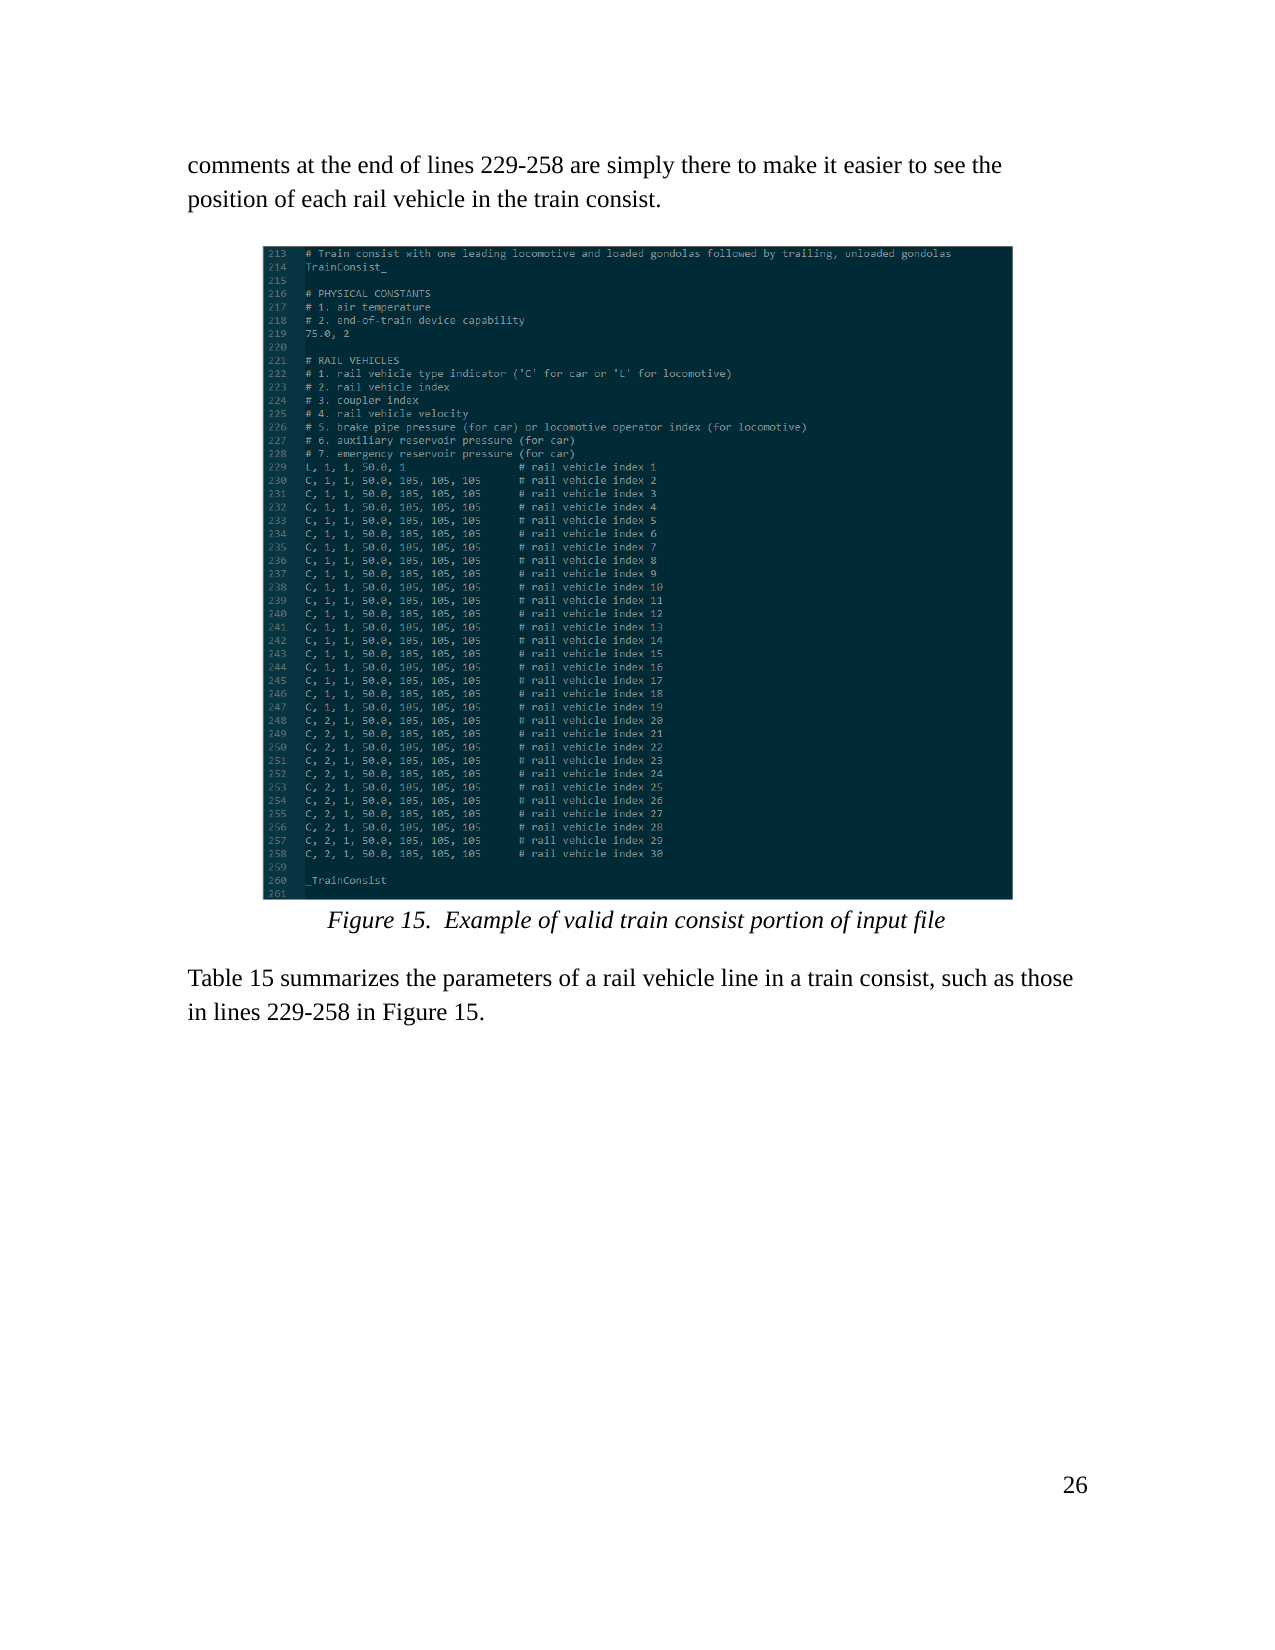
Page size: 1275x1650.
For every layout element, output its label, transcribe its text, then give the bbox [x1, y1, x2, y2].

text comments at the end of lines 229-258 are simply there to make it easier to see the position of each rail vehicle in the train consist. [187, 150, 1087, 213]
picture [262, 246, 304, 900]
text Figure 15. Example of valid train consist portion of input file [262, 900, 1012, 934]
text Table 15 summarizes the parameters of a rail vehicle line in a train consist, such as those in lines 229-258 in Figure 15. [187, 963, 1087, 1026]
